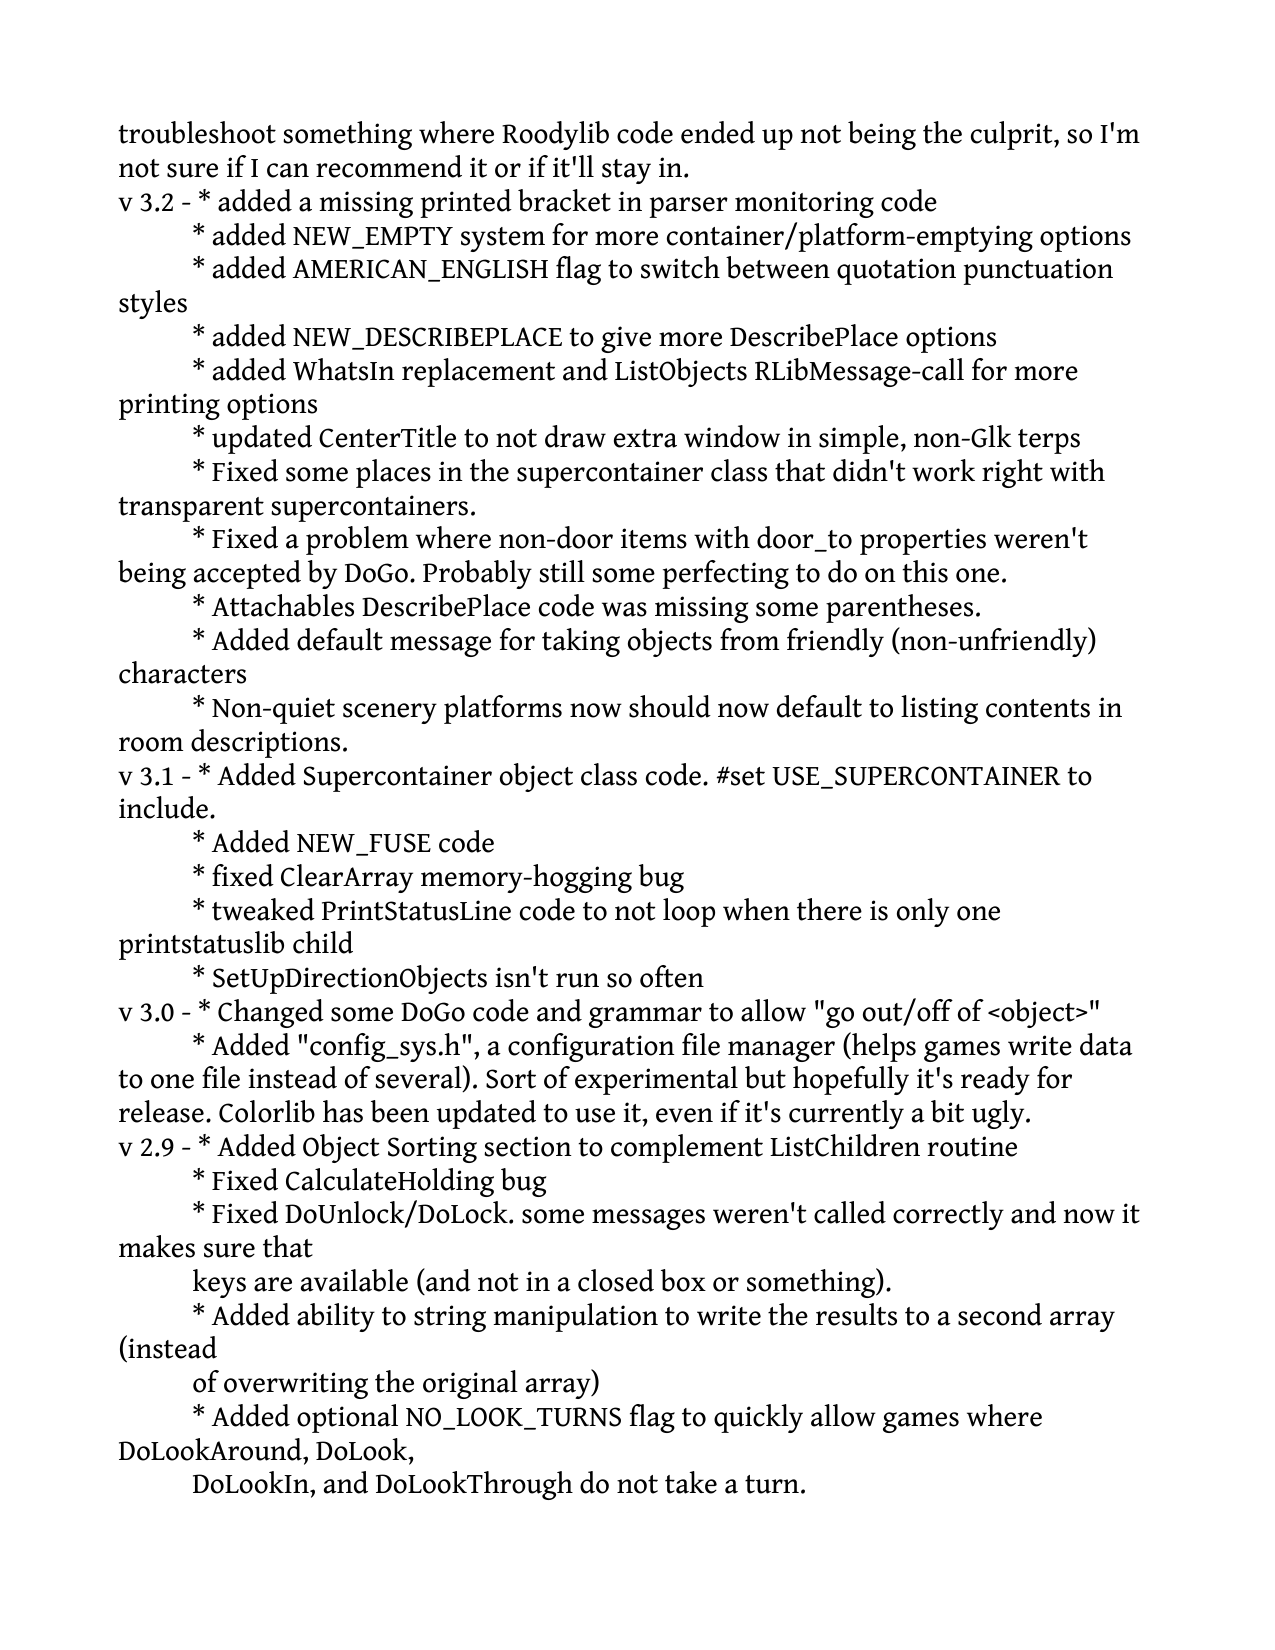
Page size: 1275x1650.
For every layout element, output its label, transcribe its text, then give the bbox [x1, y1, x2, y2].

text keys are available (and not in a closed box or something). [118, 1266, 1157, 1299]
text * Added "config_sys.h", a configuration file manager (helps games write data to one file instead of several). Sort of experimental but hopefully it's ready for release. Colorlib has been updated to use it, even if it's currently a bit ugly. [118, 1029, 1157, 1131]
text * Added ability to string manipulation to write the results to a second array (instead [118, 1299, 1157, 1367]
text * added WhatsIn replacement and ListObjects RLibMessage-call for more printing options [118, 354, 1157, 422]
text * Non-quiet scenery platforms now should now default to listing contents in room descriptions. [118, 692, 1157, 759]
text * Added optional NO_LOOK_TURNS flag to quickly allow games where DoLookAround, DoLook, [118, 1401, 1157, 1468]
text v 3.1 - * Added Supercontainer object class code. #set USE_SUPERCONTAINER to include. [118, 759, 1157, 827]
text * tweaked PrintStatusLine code to not loop when there is only one printstatuslib child [118, 894, 1157, 962]
text of overwriting the original array) [118, 1367, 1157, 1401]
text * added NEW_EMPTY system for more container/platform-emptying options [118, 219, 1157, 253]
text * updated CenterTitle to not draw extra window in simple, non-Glk terps [118, 422, 1157, 456]
text * Added NEW_FUSE code [118, 827, 1157, 861]
text * fixed ClearArray memory-hogging bug [118, 861, 1157, 894]
text troubleshoot something where Roodylib code ended up not being the culprit, so I'm not sure if I can recommend it or if it'll stay in. [118, 118, 1157, 186]
text * Fixed a problem where non-door items with door_to properties weren't being accepted by DoGo. Probably still some perfecting to do on this one. [118, 523, 1157, 591]
text * Attachables DescribePlace code was missing some parentheses. [118, 591, 1157, 624]
text DoLookIn, and DoLookThrough do not take a turn. [118, 1468, 1157, 1502]
text * SetUpDirectionObjects isn't run so often [118, 962, 1157, 996]
text v 3.2 - * added a missing printed bracket in parser monitoring code [118, 186, 1157, 219]
text * Fixed CalculateHolding bug [118, 1164, 1157, 1198]
text v 3.0 - * Changed some DoGo code and grammar to allow "go out/off of <object>" [118, 996, 1157, 1029]
text * Fixed DoUnlock/DoLock. some messages weren't called correctly and now it makes sure that [118, 1198, 1157, 1266]
text v 2.9 - * Added Object Sorting section to complement ListChildren routine [118, 1131, 1157, 1164]
text * added AMERICAN_ENGLISH flag to switch between quotation punctuation styles [118, 253, 1157, 321]
text * Fixed some places in the supercontainer class that didn't work right with transparent supercontainers. [118, 456, 1157, 523]
text * Added default message for taking objects from friendly (non-unfriendly) characters [118, 624, 1157, 692]
text * added NEW_DESCRIBEPLACE to give more DescribePlace options [118, 321, 1157, 354]
